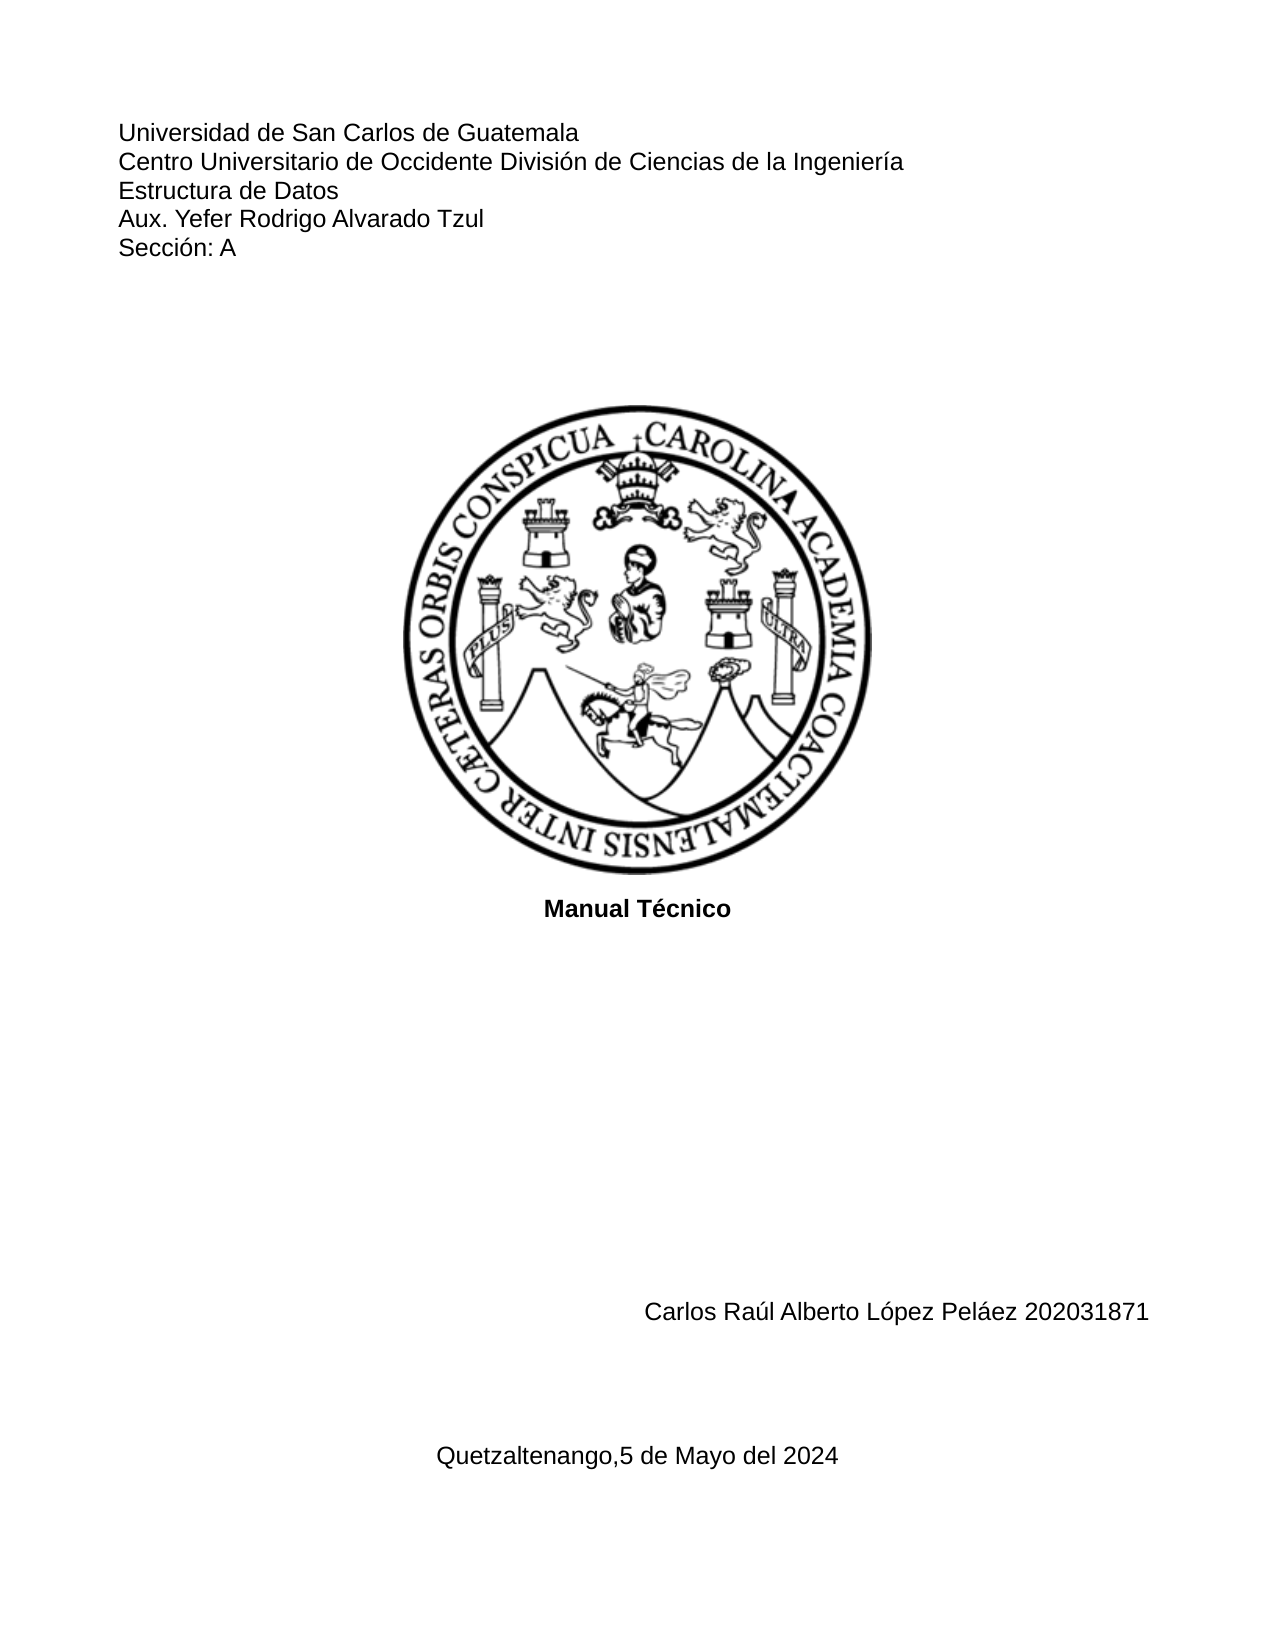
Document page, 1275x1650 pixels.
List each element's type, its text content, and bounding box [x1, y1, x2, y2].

text Sección: A [118, 233, 1157, 262]
text Carlos Raúl Alberto López Peláez 202031871 [118, 1297, 1157, 1326]
text Manual Técnico [118, 894, 1157, 923]
text Centro Universitario de Occidente División de Ciencias de la Ingeniería [118, 147, 1157, 176]
text Universidad de San Carlos de Guatemala [118, 118, 1157, 147]
text Aux. Yefer Rodrigo Alvarado Tzul [118, 204, 1157, 233]
picture [403, 405, 872, 875]
text Quetzaltenango,5 de Mayo del 2024 [118, 1441, 1157, 1498]
text Estructura de Datos [118, 176, 1157, 204]
